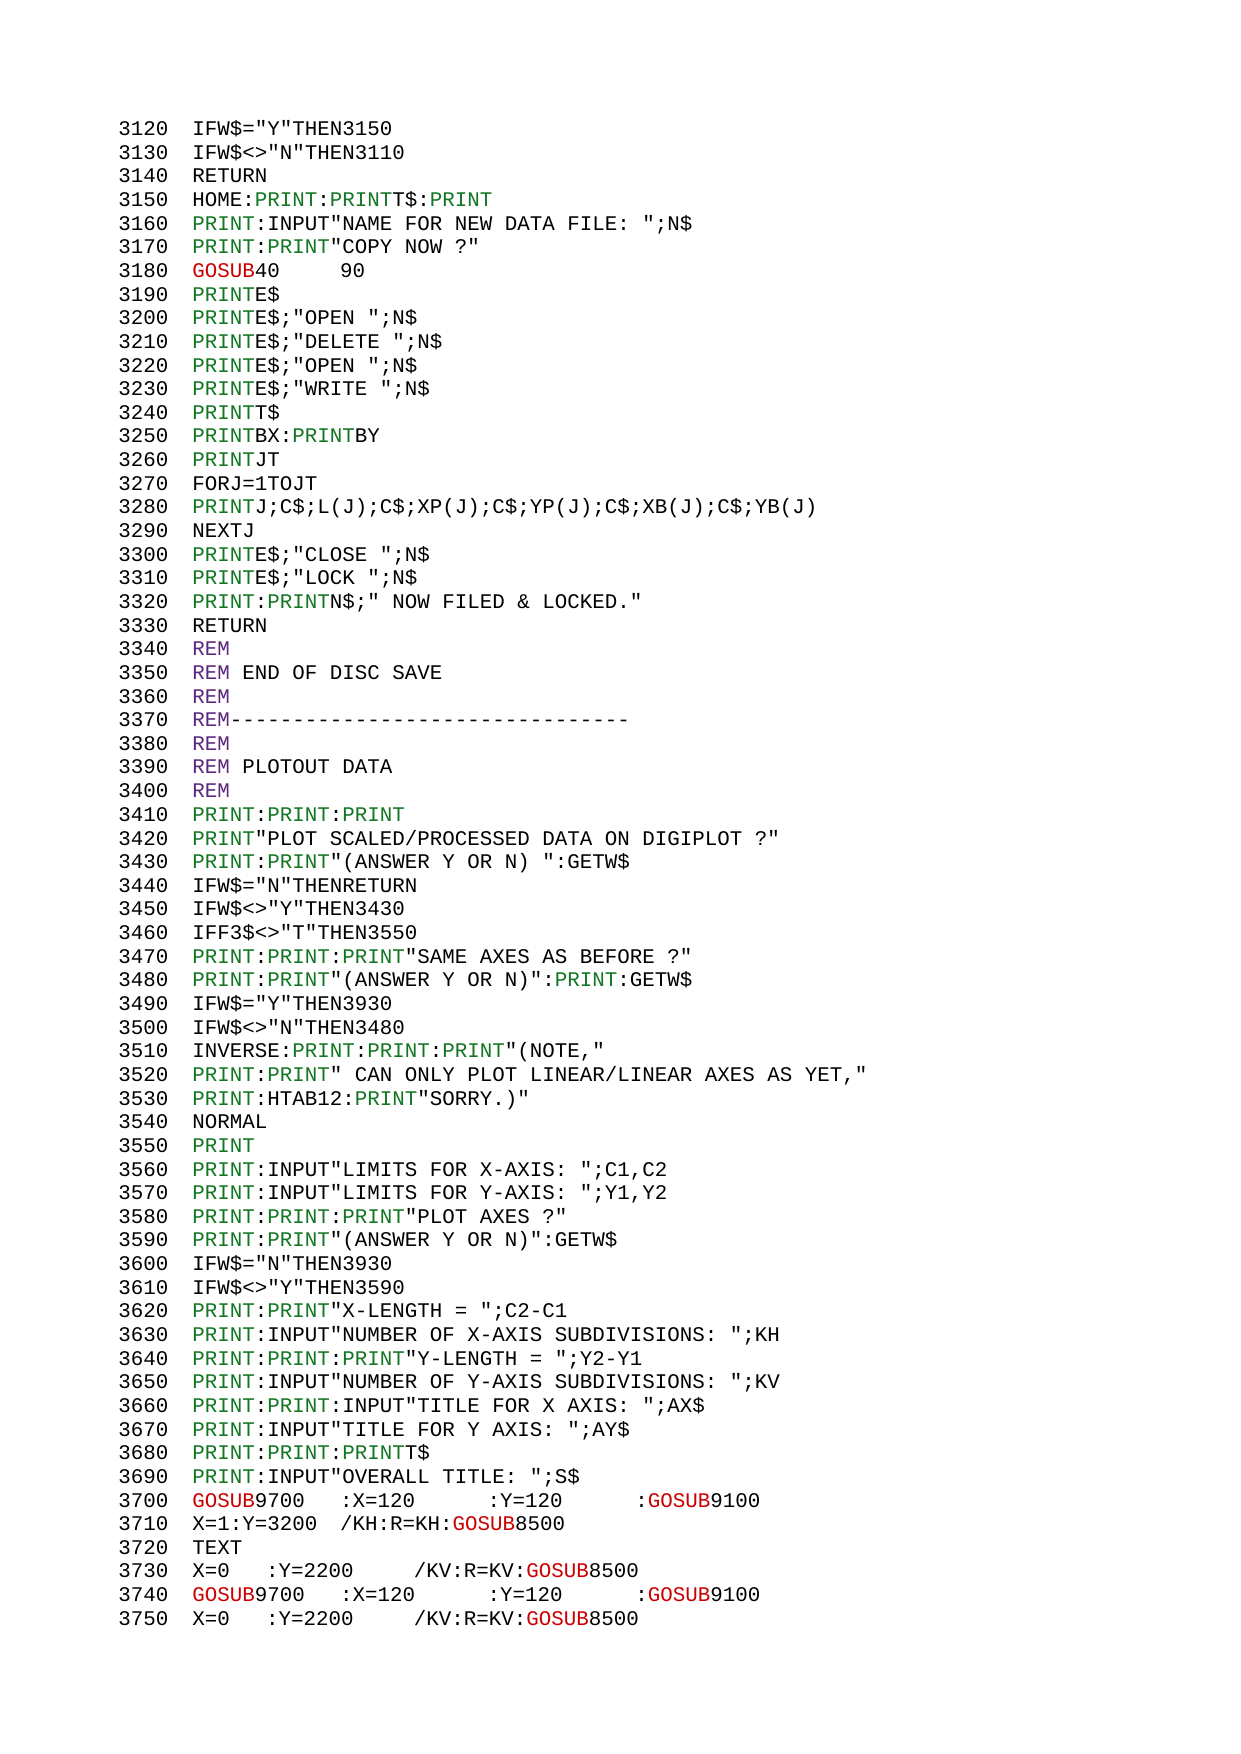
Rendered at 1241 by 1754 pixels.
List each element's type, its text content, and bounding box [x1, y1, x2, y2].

text 3440 IFW$="N"THENRETURN [118, 875, 1122, 898]
text 3290 NEXTJ [118, 520, 1122, 544]
text 3600 IFW$="N"THEN3930 [118, 1253, 1122, 1277]
text 3390 REM PLOTOUT DATA [118, 757, 1122, 780]
text 3510 INVERSE:PRINT:PRINT:PRINT"(NOTE," [118, 1040, 1122, 1064]
text 3560 PRINT:INPUT"LIMITS FOR X-AXIS: ";C1,C2 [118, 1158, 1122, 1182]
text 3490 IFW$="Y"THEN3930 [118, 993, 1122, 1017]
text 3200 PRINTE$;"OPEN ";N$ [118, 307, 1122, 331]
text 3280 PRINTJ;C$;L(J);C$;XP(J);C$;YP(J);C$;XB(J);C$;YB(J) [118, 496, 1122, 520]
text 3640 PRINT:PRINT:PRINT"Y-LENGTH = ";Y2-Y1 [118, 1348, 1122, 1371]
text 3740 GOSUB9700 :X=120 :Y=120 :GOSUB9100 [118, 1584, 1122, 1608]
text 3400 REM [118, 780, 1122, 804]
text 3210 PRINTE$;"DELETE ";N$ [118, 331, 1122, 354]
text 3150 HOME:PRINT:PRINTT$:PRINT [118, 189, 1122, 213]
text 3120 IFW$="Y"THEN3150 [118, 118, 1122, 142]
text 3130 IFW$<>"N"THEN3110 [118, 142, 1122, 165]
text 3580 PRINT:PRINT:PRINT"PLOT AXES ?" [118, 1206, 1122, 1229]
text 3720 TEXT [118, 1537, 1122, 1561]
text 3460 IFF3$<>"T"THEN3550 [118, 922, 1122, 946]
text 3710 X=1:Y=3200 /KH:R=KH:GOSUB8500 [118, 1513, 1122, 1537]
text 3270 FORJ=1TOJT [118, 473, 1122, 496]
text 3360 REM [118, 686, 1122, 709]
text 3520 PRINT:PRINT" CAN ONLY PLOT LINEAR/LINEAR AXES AS YET," [118, 1064, 1122, 1088]
text 3610 IFW$<>"Y"THEN3590 [118, 1277, 1122, 1300]
text 3220 PRINTE$;"OPEN ";N$ [118, 354, 1122, 378]
text 3260 PRINTJT [118, 449, 1122, 473]
text 3530 PRINT:HTAB12:PRINT"SORRY.)" [118, 1088, 1122, 1111]
text 3730 X=0 :Y=2200 /KV:R=KV:GOSUB8500 [118, 1561, 1122, 1584]
text 3430 PRINT:PRINT"(ANSWER Y OR N) ":GETW$ [118, 851, 1122, 875]
text 3470 PRINT:PRINT:PRINT"SAME AXES AS BEFORE ?" [118, 946, 1122, 969]
text 3680 PRINT:PRINT:PRINTT$ [118, 1442, 1122, 1466]
text 3670 PRINT:INPUT"TITLE FOR Y AXIS: ";AY$ [118, 1419, 1122, 1442]
text 3660 PRINT:PRINT:INPUT"TITLE FOR X AXIS: ";AX$ [118, 1395, 1122, 1419]
text 3420 PRINT"PLOT SCALED/PROCESSED DATA ON DIGIPLOT ?" [118, 827, 1122, 851]
text 3320 PRINT:PRINTN$;" NOW FILED & LOCKED." [118, 591, 1122, 615]
text 3480 PRINT:PRINT"(ANSWER Y OR N)":PRINT:GETW$ [118, 969, 1122, 993]
text 3550 PRINT [118, 1135, 1122, 1158]
text 3310 PRINTE$;"LOCK ";N$ [118, 567, 1122, 591]
text 3340 REM [118, 638, 1122, 662]
text 3590 PRINT:PRINT"(ANSWER Y OR N)":GETW$ [118, 1229, 1122, 1253]
text 3750 X=0 :Y=2200 /KV:R=KV:GOSUB8500 [118, 1608, 1122, 1631]
text 3620 PRINT:PRINT"X-LENGTH = ";C2-C1 [118, 1300, 1122, 1324]
text 3570 PRINT:INPUT"LIMITS FOR Y-AXIS: ";Y1,Y2 [118, 1182, 1122, 1206]
text 3230 PRINTE$;"WRITE ";N$ [118, 378, 1122, 402]
text 3690 PRINT:INPUT"OVERALL TITLE: ";S$ [118, 1466, 1122, 1489]
text 3500 IFW$<>"N"THEN3480 [118, 1017, 1122, 1040]
text 3250 PRINTBX:PRINTBY [118, 426, 1122, 449]
text 3190 PRINTE$ [118, 284, 1122, 307]
text 3380 REM [118, 733, 1122, 757]
text 3300 PRINTE$;"CLOSE ";N$ [118, 544, 1122, 567]
text 3240 PRINTT$ [118, 402, 1122, 426]
text 3170 PRINT:PRINT"COPY NOW ?" [118, 236, 1122, 260]
text 3650 PRINT:INPUT"NUMBER OF Y-AXIS SUBDIVISIONS: ";KV [118, 1371, 1122, 1395]
text 3370 REM-------------------------------- [118, 709, 1122, 733]
text 3630 PRINT:INPUT"NUMBER OF X-AXIS SUBDIVISIONS: ";KH [118, 1324, 1122, 1348]
text 3160 PRINT:INPUT"NAME FOR NEW DATA FILE: ";N$ [118, 213, 1122, 236]
text 3540 NORMAL [118, 1111, 1122, 1135]
text 3350 REM END OF DISC SAVE [118, 662, 1122, 686]
text 3180 GOSUB40 90 [118, 260, 1122, 284]
text 3700 GOSUB9700 :X=120 :Y=120 :GOSUB9100 [118, 1489, 1122, 1513]
text 3330 RETURN [118, 615, 1122, 638]
text 3410 PRINT:PRINT:PRINT [118, 804, 1122, 827]
text 3140 RETURN [118, 165, 1122, 189]
text 3450 IFW$<>"Y"THEN3430 [118, 898, 1122, 922]
